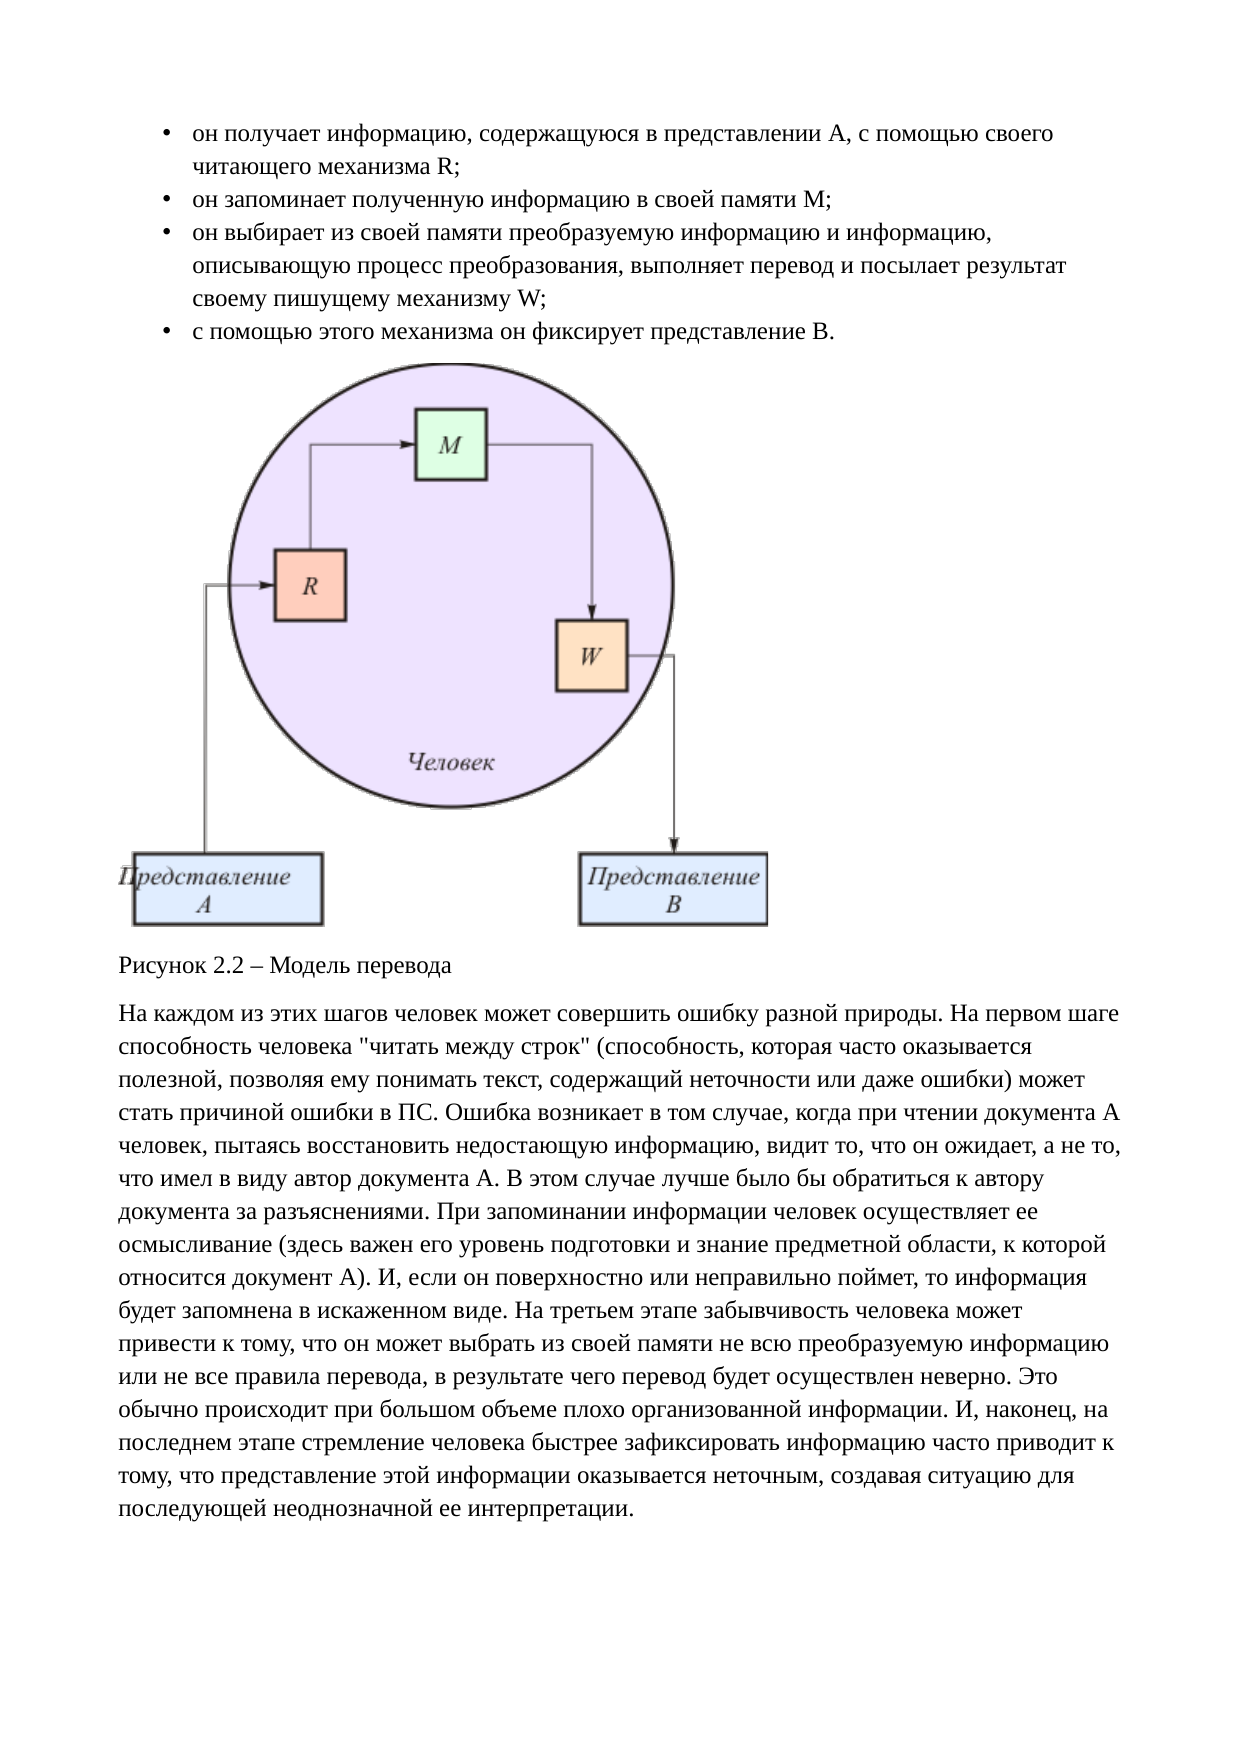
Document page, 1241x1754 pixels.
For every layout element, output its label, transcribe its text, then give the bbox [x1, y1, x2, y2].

list он запоминает полученную информацию в своей памяти M; [162, 184, 1122, 213]
text Рисунок 2.2 – Модель перевода [118, 951, 1122, 979]
text На каждом из этих шагов человек может совершить ошибку разной природы. На первом шаге способность человека "читать между строк" (способность, которая часто оказывается полезной, позволяя ему понимать текст, содержащий неточности или даже ошибки) может стать причиной ошибки в ПС. Ошибка возникает в том случае, когда при чтении документа A человек, пытаясь восстановить недостающую информацию, видит то, что он ожидает, а не то, что имел в виду автор документа A. В этом случае лучше было бы обратиться к автору документа за разъяснениями. При запоминании информации человек осуществляет ее осмысливание (здесь важен его уровень подготовки и знание предметной области, к которой относится документ A). И, если он поверхностно или неправильно поймет, то информация будет запомнена в искаженном виде. На третьем этапе забывчивость человека может привести к тому, что он может выбрать из своей памяти не всю преобразуемую информацию или не все правила перевода, в результате чего перевод будет осуществлен неверно. Это обычно происходит при большом объеме плохо организованной информации. И, наконец, на последнем этапе стремление человека быстрее зафиксировать информацию часто приводит к тому, что представление этой информации оказывается неточным, создавая ситуацию для последующей неоднозначной ее интерпретации. [118, 998, 1122, 1522]
list с помощью этого механизма он фиксирует представление B. [162, 316, 1122, 345]
list он получает информацию, содержащуюся в представлении A, с помощью своего читающего механизма R; [162, 118, 1122, 180]
list он выбирает из своей памяти преобразуемую информацию и информацию, описывающую процесс преобразования, выполняет перевод и посылает результат своему пишущему механизму W; [162, 217, 1122, 312]
picture [118, 363, 769, 927]
